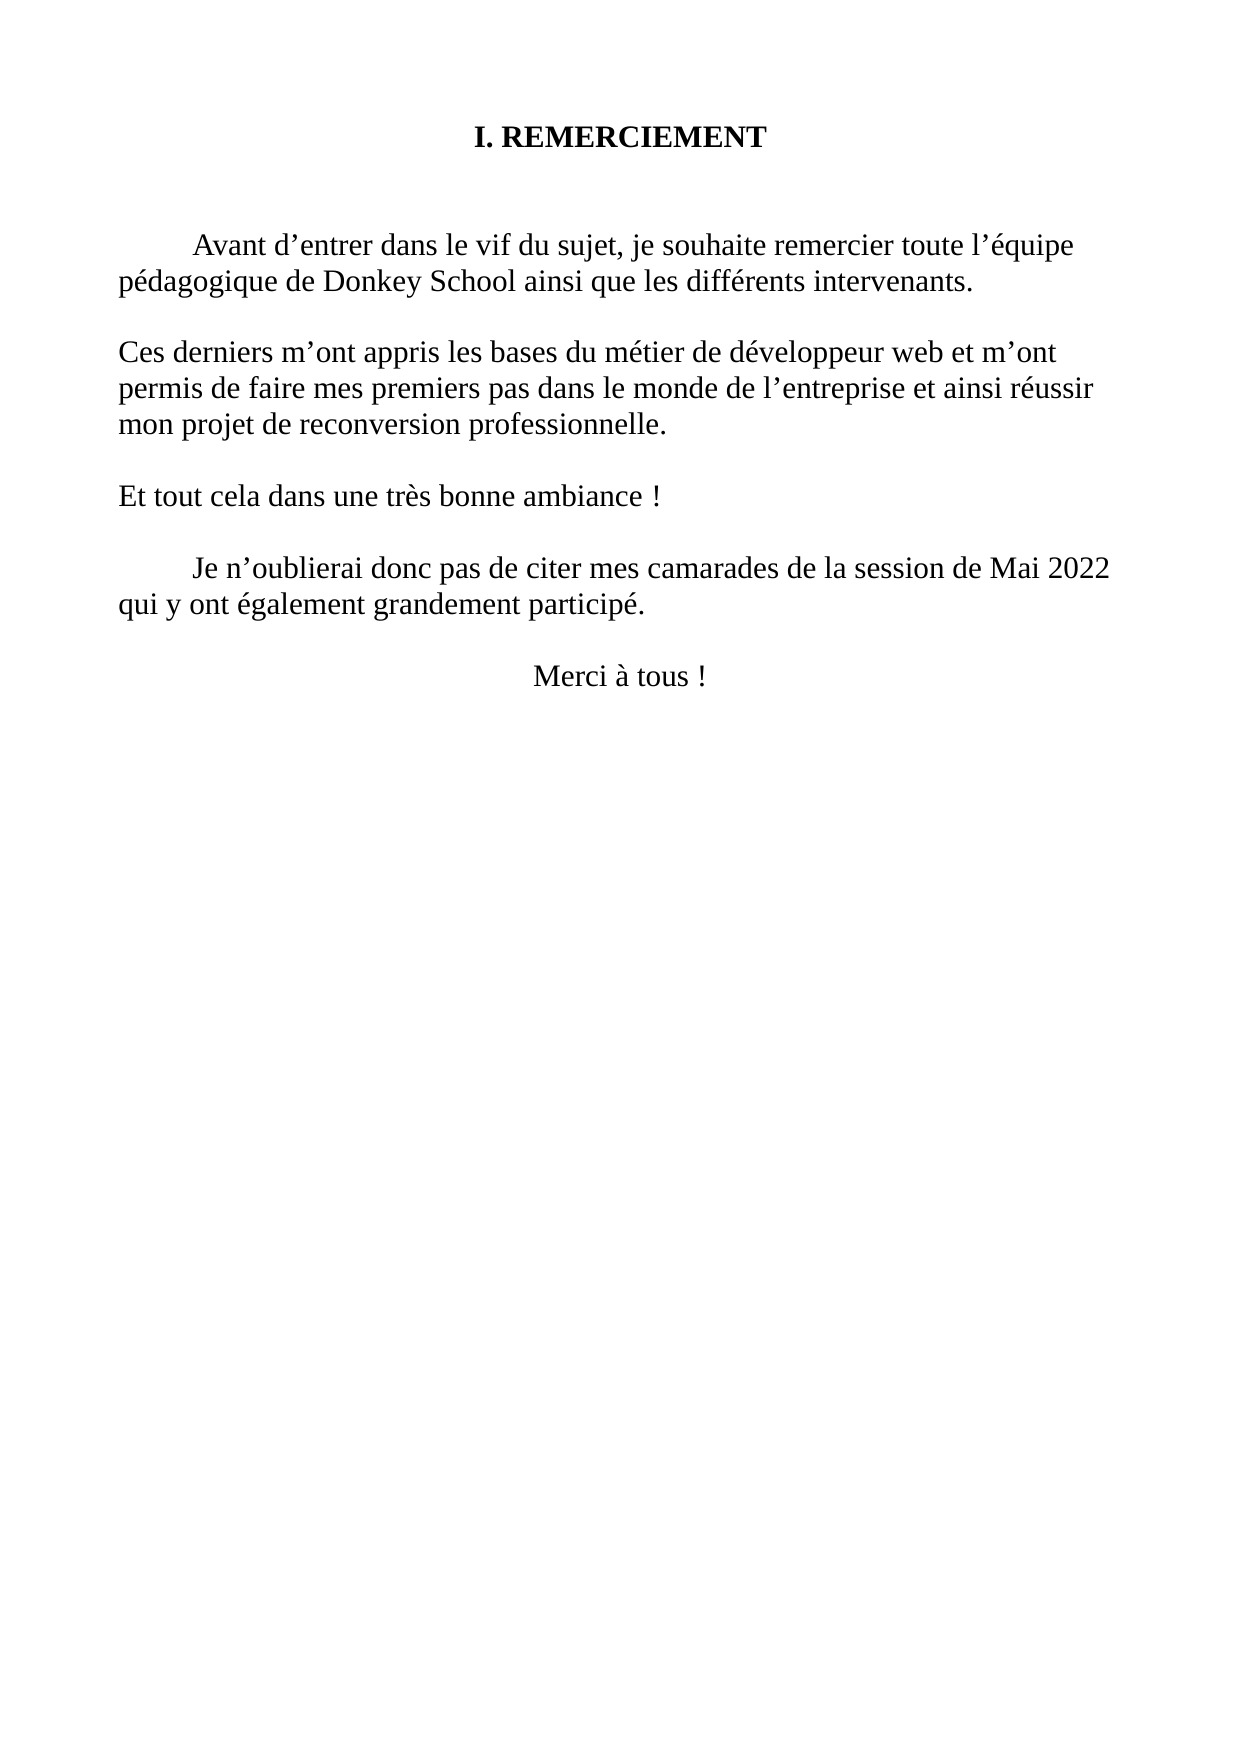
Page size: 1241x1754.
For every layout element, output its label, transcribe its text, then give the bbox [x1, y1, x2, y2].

text Ces derniers m’ont appris les bases du métier de développeur web et m’ont permis de faire mes premiers pas dans le monde de l’entreprise et ainsi réussir mon projet de reconversion professionnelle. [118, 334, 1122, 442]
text Merci à tous ! [118, 657, 1122, 693]
text I. REMERCIEMENT [118, 118, 1122, 154]
text Je n’oublierai donc pas de citer mes camarades de la session de Mai 2022 qui y ont également grandement participé. [118, 549, 1122, 621]
text Et tout cela dans une très bonne ambiance ! [118, 477, 1122, 513]
text Avant d’entrer dans le vif du sujet, je souhaite remercier toute l’équipe pédagogique de Donkey School ainsi que les différents intervenants. [118, 226, 1122, 298]
